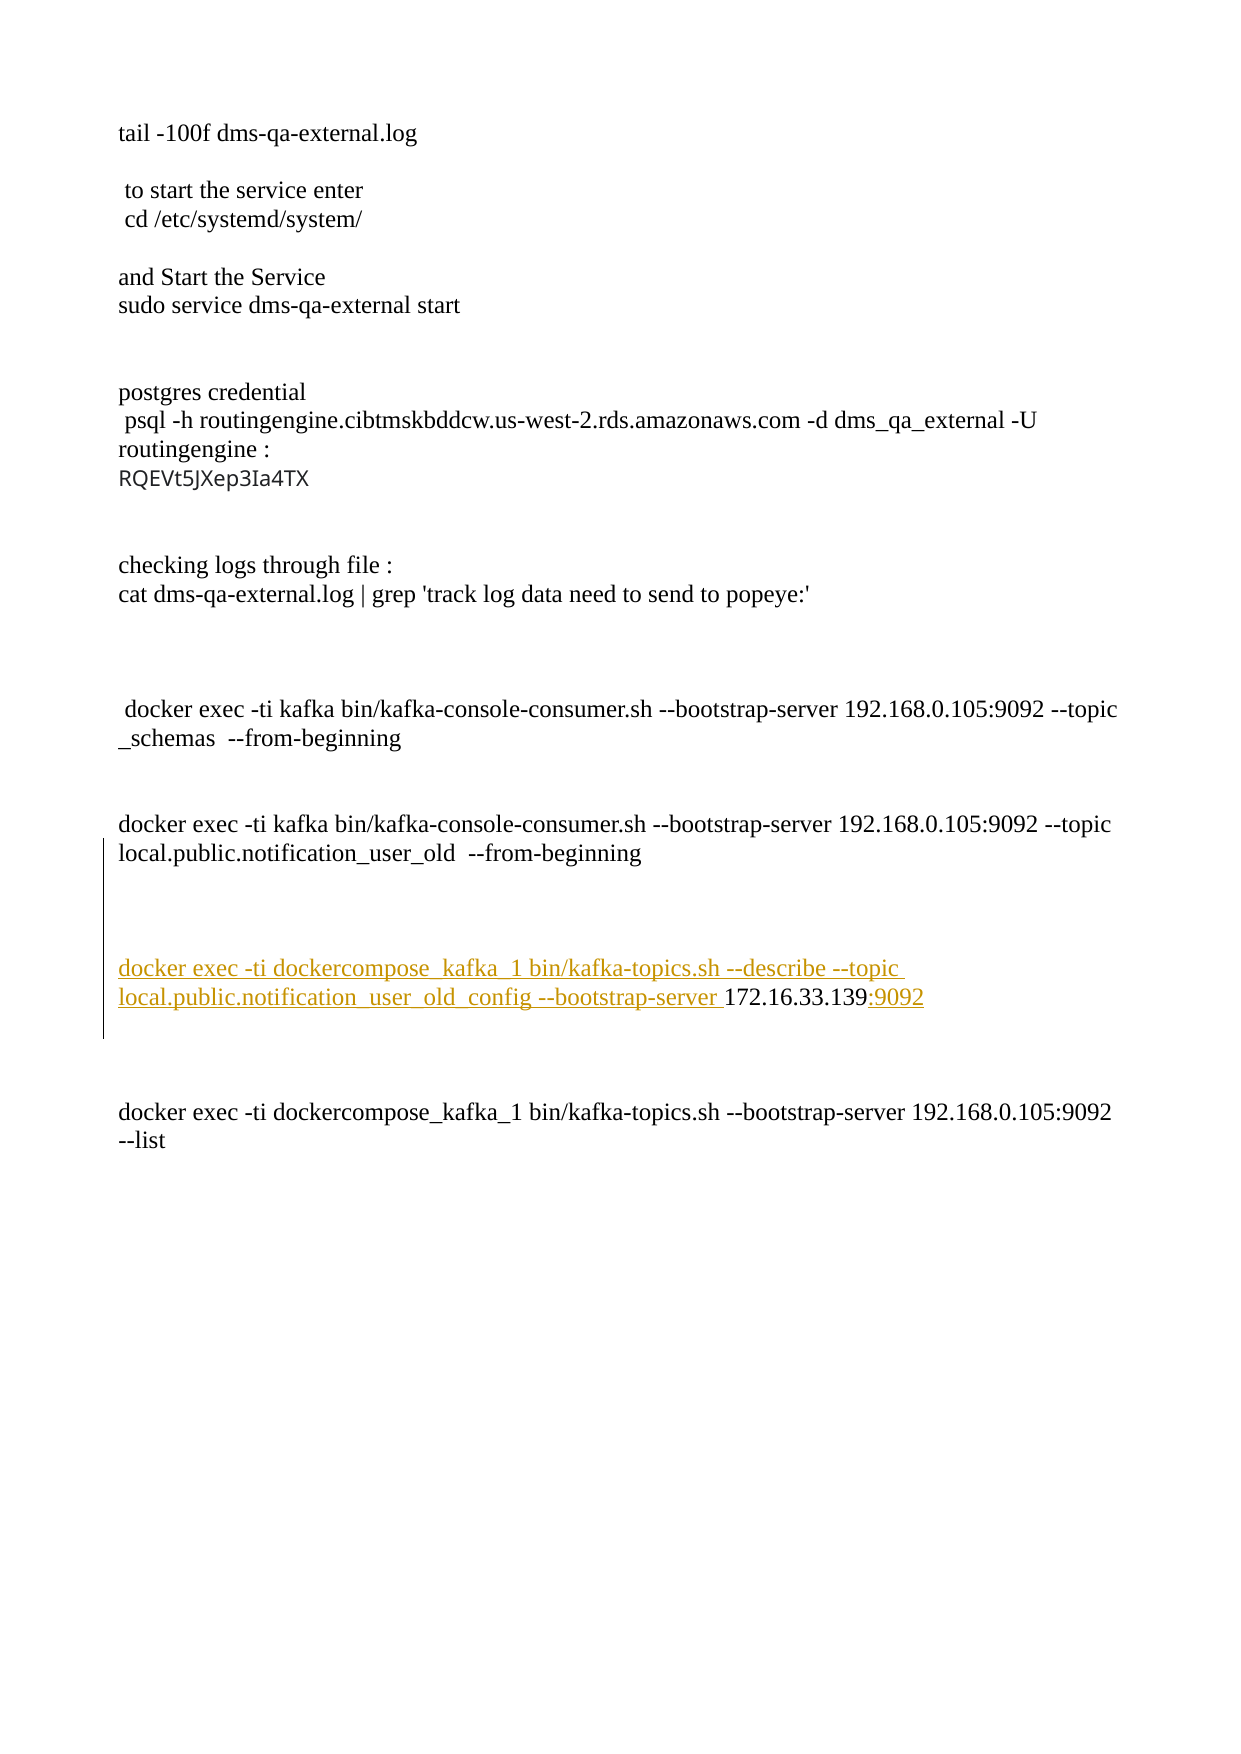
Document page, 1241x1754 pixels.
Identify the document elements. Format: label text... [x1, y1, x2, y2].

text docker exec -ti kafka bin/kafka-console-consumer.sh --bootstrap-server 192.168.0.105:9092 --topic local.public.notification_user_old --from-beginning [118, 809, 1122, 867]
text checking logs through file : [118, 550, 1122, 579]
text psql -h routingengine.cibtmskbddcw.us-west-2.rds.amazonaws.com -d dms_qa_external -U routingengine : [118, 406, 1122, 463]
text and Start the Service [118, 262, 1122, 291]
text to start the service enter [118, 176, 1122, 204]
text docker exec -ti dockercompose_kafka_1 bin/kafka-topics.sh --describe --topic local.public.notification_user_old_config --bootstrap-server 172.16.33.139:9092 [118, 953, 1122, 1010]
text cat dms-qa-external.log | grep 'track log data need to send to popeye:' [118, 579, 1122, 608]
text postgres credential [118, 377, 1122, 406]
text docker exec -ti kafka bin/kafka-console-consumer.sh --bootstrap-server 192.168.0.105:9092 --topic _schemas --from-beginning [118, 694, 1122, 752]
text RQEVt5JXep3Ia4TX [118, 463, 1122, 493]
text cd /etc/systemd/system/ [118, 204, 1122, 233]
text docker exec -ti dockercompose_kafka_1 bin/kafka-topics.sh --bootstrap-server 192.168.0.105:9092 --list [118, 1097, 1122, 1154]
text sudo service dms-qa-external start [118, 291, 1122, 319]
text tail -100f dms-qa-external.log [118, 118, 1122, 147]
